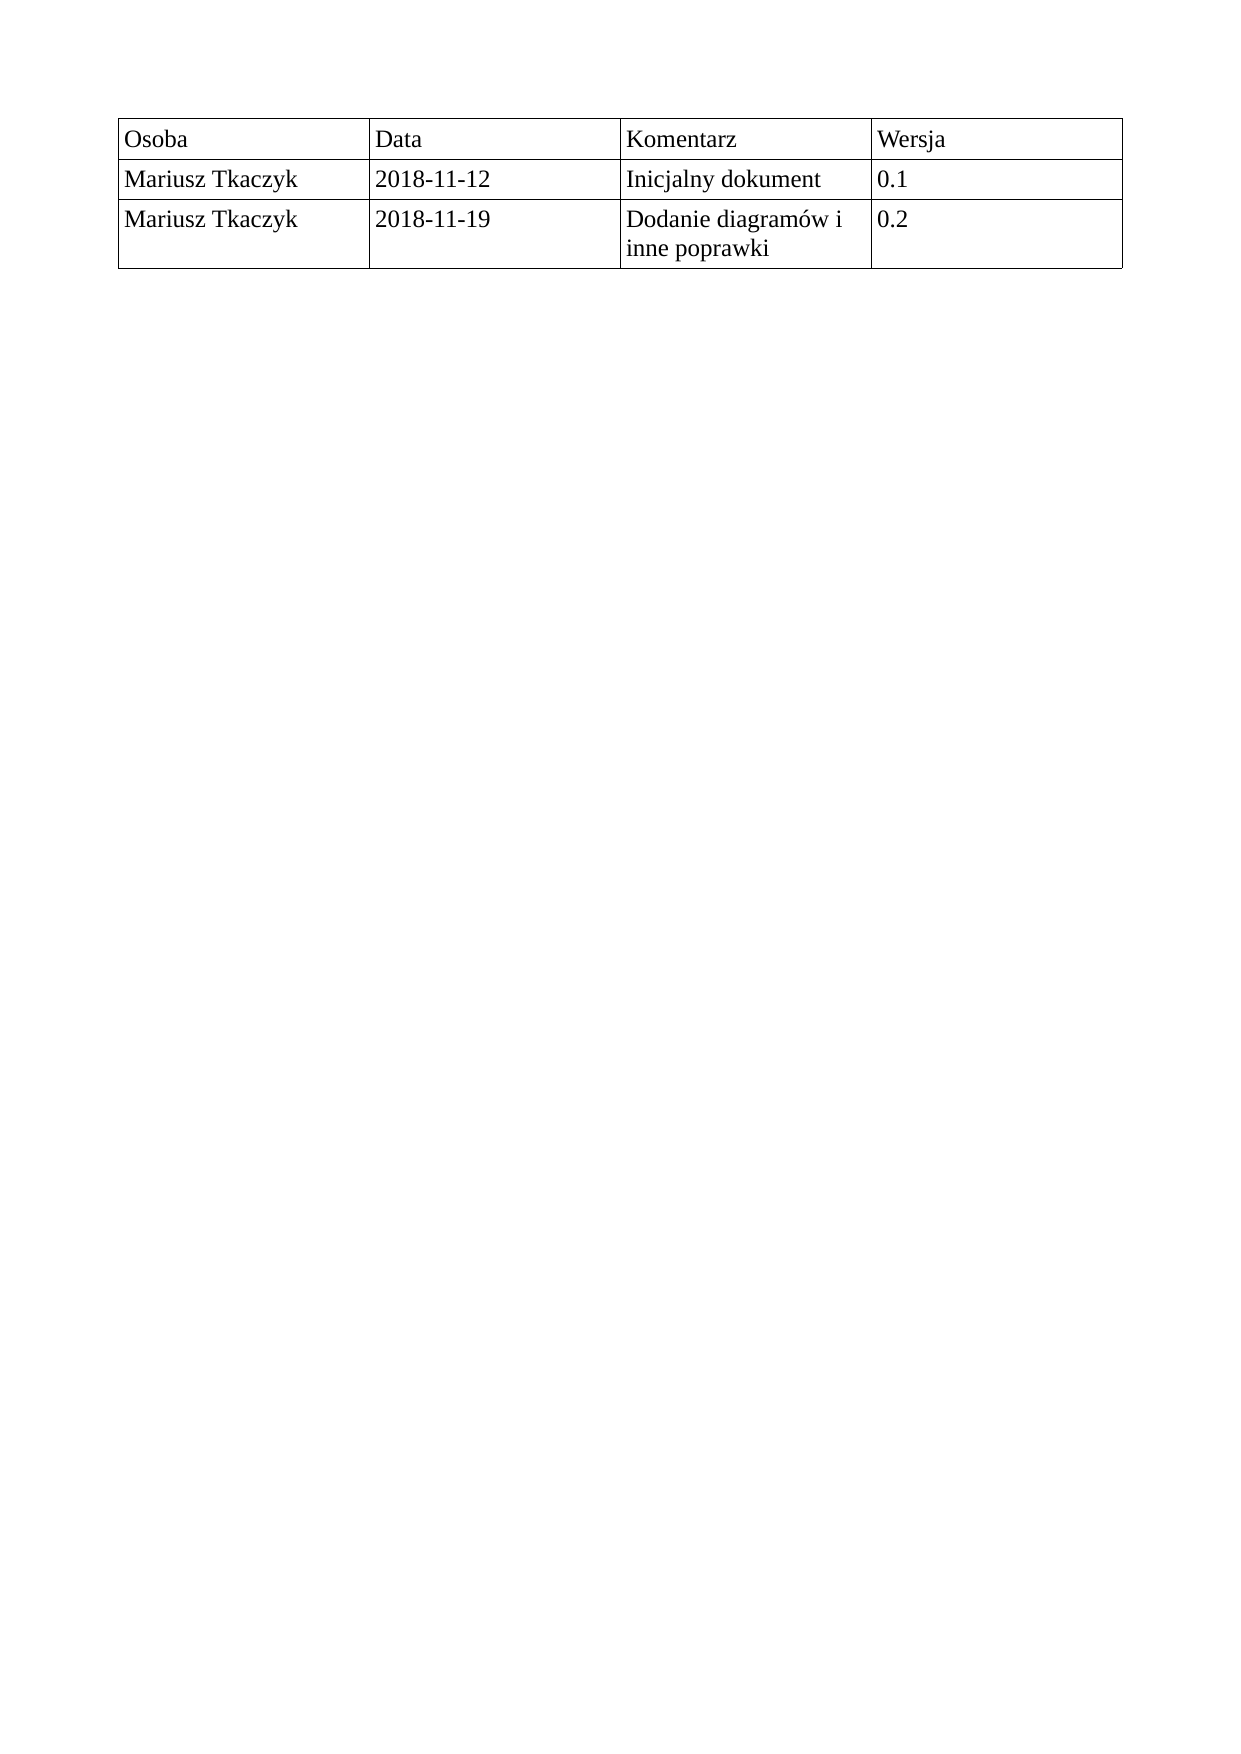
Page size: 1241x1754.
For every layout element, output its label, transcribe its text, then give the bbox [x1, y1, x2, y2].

table_cell 0.2 [872, 200, 1122, 268]
table_header Wersja [872, 119, 1122, 158]
table_cell Mariusz Tkaczyk [119, 200, 369, 268]
table_cell 0.1 [872, 160, 1122, 199]
table_header Komentarz [621, 119, 871, 158]
table_header Data [370, 119, 620, 158]
table_cell 2018-11-12 [370, 160, 620, 199]
table_cell 2018-11-19 [370, 200, 620, 268]
table_cell Mariusz Tkaczyk [119, 160, 369, 199]
table_cell Dodanie diagramów i inne poprawki [621, 200, 871, 268]
table_cell Inicjalny dokument [621, 160, 871, 199]
table_header Osoba [119, 119, 369, 158]
